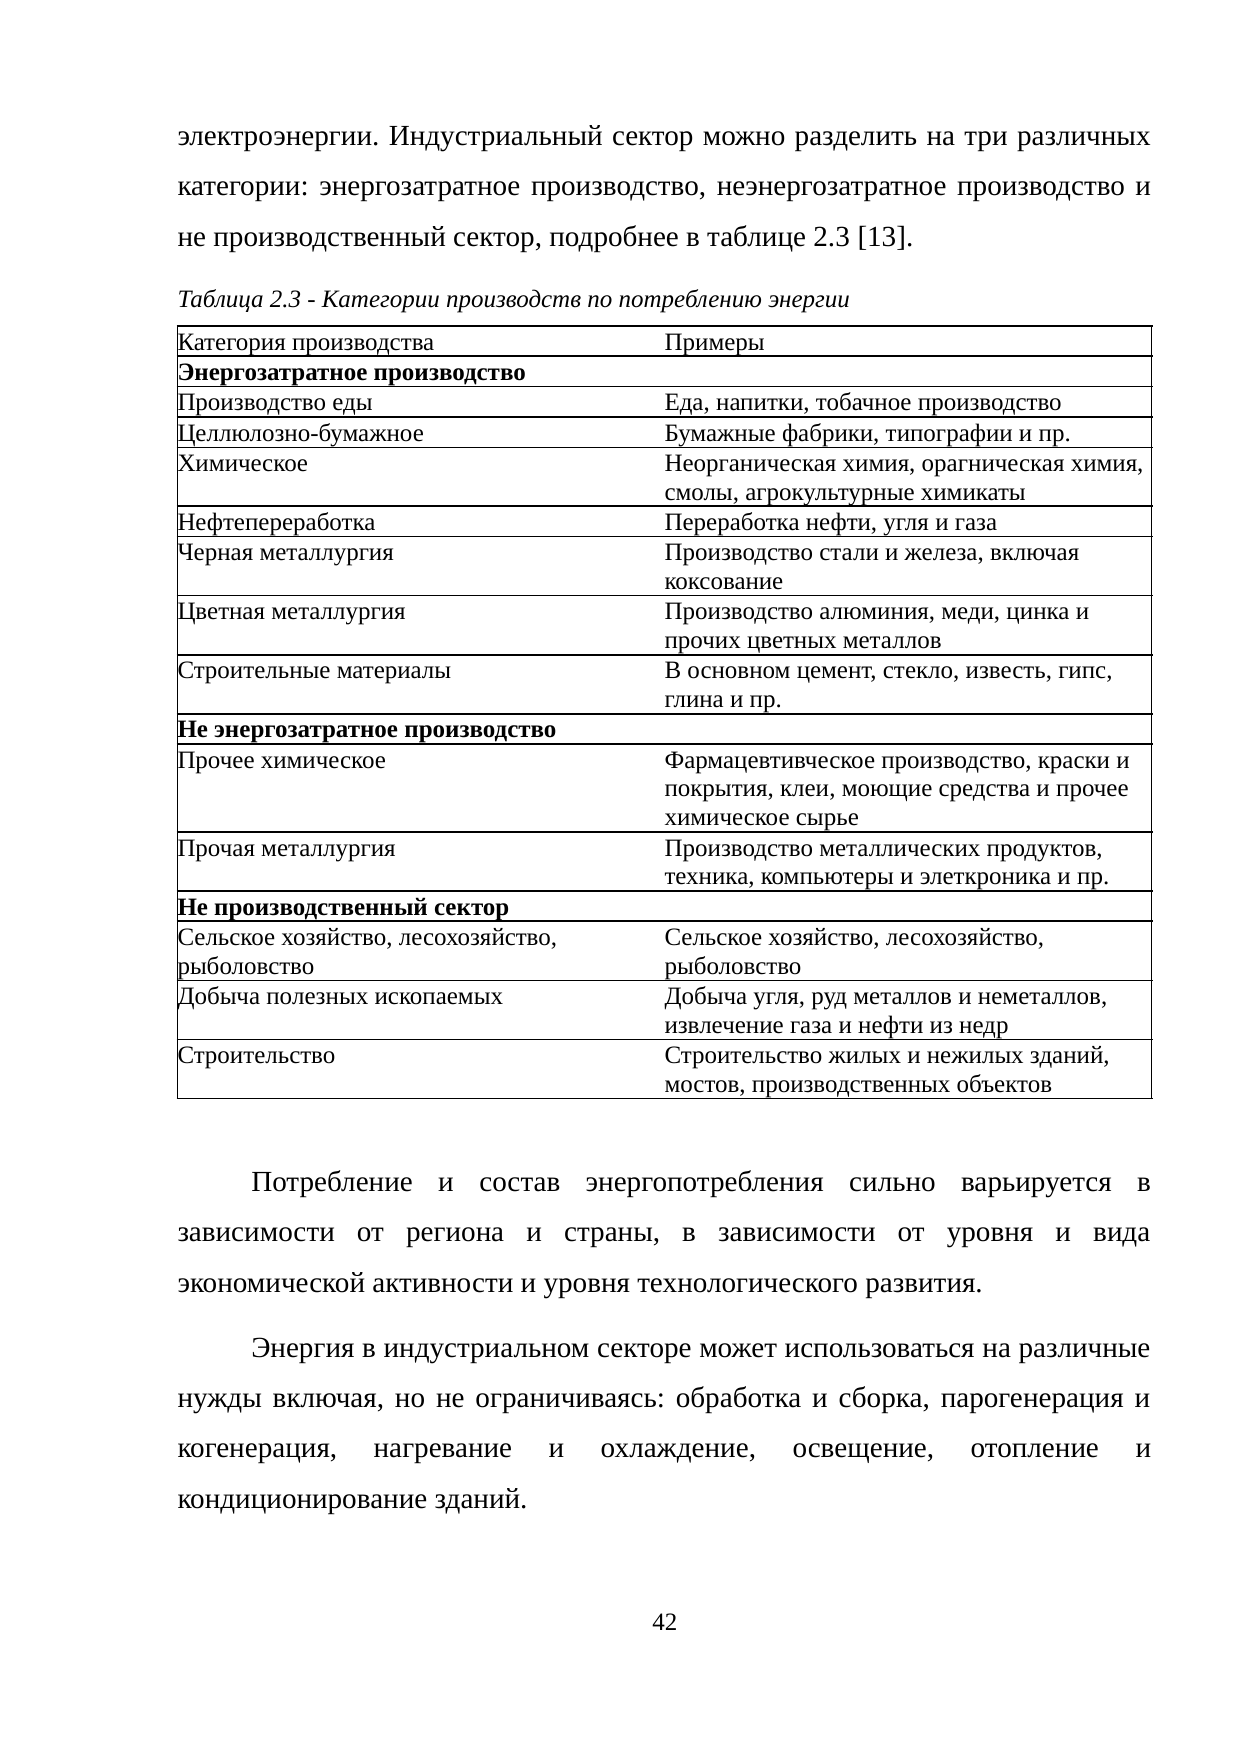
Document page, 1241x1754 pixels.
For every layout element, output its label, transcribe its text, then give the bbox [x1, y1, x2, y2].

table_cell Переработка нефти, угля и газа [664, 507, 1151, 536]
table_cell Производство алюминия, меди, цинка и прочих цветных металлов [664, 596, 1151, 654]
table_cell Цветная металлургия [178, 596, 664, 654]
table_cell Не производственный сектор [178, 892, 1151, 920]
table_cell Сельское хозяйство, лесохозяйство, рыболовство [664, 922, 1151, 979]
table_cell Производство металлических продуктов, техника, компьютеры и элеткроника и пр. [664, 833, 1151, 890]
table_cell Производство еды [178, 387, 664, 416]
table_cell Фармацевтивческое производство, краски и покрытия, клеи, моющие средства и прочее химическое сырье [664, 745, 1151, 831]
table_header Примеры [664, 327, 1151, 355]
table_cell Не энергозатратное производство [178, 715, 1151, 743]
table_header Категория производства [178, 327, 664, 355]
table_cell Производство стали и железа, включая коксование [664, 537, 1151, 595]
text электроэнергии. Индустриальный сектор можно разделить на три различных категории: энергозатратное производство, неэнергозатратное производство и не производственный сектор, подробнее в таблице 2.3 [13]. [177, 118, 1152, 252]
text Потребление и состав энергопотребления сильно варьируется в зависимости от региона и страны, в зависимости от уровня и вида экономической активности и уровня технологического развития. [177, 1164, 1152, 1298]
table_cell Черная металлургия [178, 537, 664, 595]
table_cell Целлюлозно-бумажное [178, 418, 664, 446]
table_cell Нефтепереработка [178, 507, 664, 536]
table_cell Неорганическая химия, орагническая химия, смолы, агрокультурные химикаты [664, 448, 1151, 505]
table_cell Строительство жилых и нежилых зданий, мостов, производственных объектов [664, 1040, 1151, 1098]
table_cell Бумажные фабрики, типографии и пр. [664, 418, 1151, 446]
table_cell Добыча угля, руд металлов и неметаллов, извлечение газа и нефти из недр [664, 981, 1151, 1038]
table_cell Сельское хозяйство, лесохозяйство, рыболовство [178, 922, 664, 979]
table_cell Строительство [178, 1040, 664, 1098]
table_cell Прочая металлургия [178, 833, 664, 890]
table_cell Еда, напитки, тобачное производство [664, 387, 1151, 416]
table_cell Прочее химическое [178, 745, 664, 831]
table_cell Энергозатратное производство [178, 357, 1151, 386]
text Энергия в индустриальном секторе может использоваться на различные нужды включая, но не ограничиваясь: обработка и сборка, парогенерация и когенерация, нагревание и охлаждение, освещение, отопление и кондиционирование зданий. [177, 1330, 1152, 1514]
table_cell Химическое [178, 448, 664, 505]
table_cell Строительные материалы [178, 656, 664, 713]
table_cell В основном цемент, стекло, известь, гипс, глина и пр. [664, 656, 1151, 713]
table_cell Добыча полезных ископаемых [178, 981, 664, 1038]
text Таблица 2.3 - Категории производств по потреблению энергии [177, 284, 1152, 313]
